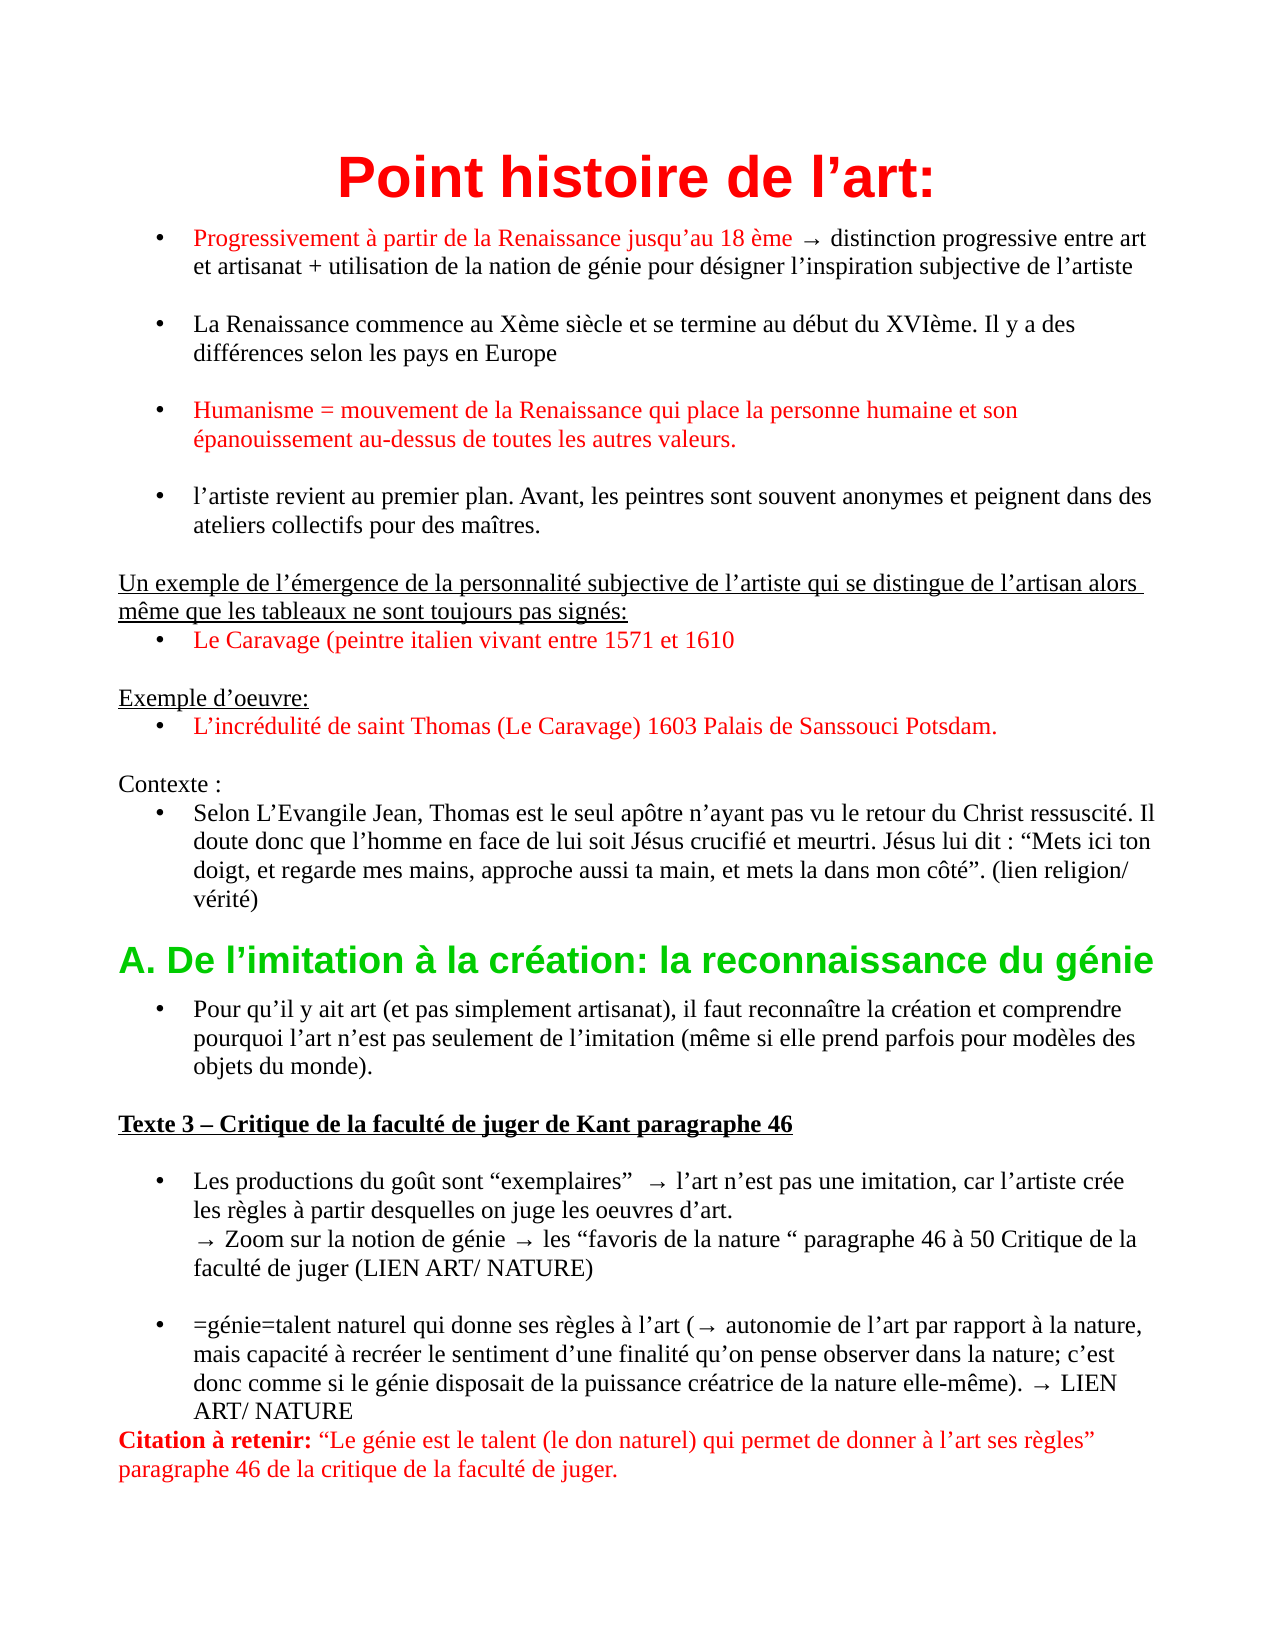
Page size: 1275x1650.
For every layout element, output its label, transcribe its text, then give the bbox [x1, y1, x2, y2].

list La Renaissance commence au Xème siècle et se termine au début du XVIème. Il y a des différences selon les pays en Europe [156, 309, 1157, 366]
list → Zoom sur la notion de génie → les “favoris de la nature “ paragraphe 46 à 50 Critique de la faculté de juger (LIEN ART/ NATURE) [156, 1224, 1157, 1281]
text Texte 3 – Critique de la faculté de juger de Kant paragraphe 46 [118, 1109, 1157, 1138]
text Un exemple de l’émergence de la personnalité subjective de l’artiste qui se distingue de l’artisan alors même que les tableaux ne sont toujours pas signés: [118, 568, 1157, 625]
list Progressivement à partir de la Renaissance jusqu’au 18 ème → distinction progressive entre art et artisanat + utilisation de la nation de génie pour désigner l’inspiration subjective de l’artiste [156, 223, 1157, 280]
text Citation à retenir: “Le génie est le talent (le don naturel) qui permet de donner à l’art ses règles” paragraphe 46 de la critique de la faculté de juger. [118, 1425, 1157, 1483]
subtitle A. De l’imitation à la création: la reconnaissance du génie [118, 938, 1157, 981]
list Le Caravage (peintre italien vivant entre 1571 et 1610 [156, 625, 1157, 654]
title Point histoire de l’art: [118, 143, 1157, 210]
list =génie=talent naturel qui donne ses règles à l’art (→ autonomie de l’art par rapport à la nature, mais capacité à recréer le sentiment d’une finalité qu’on pense observer dans la nature; c’est donc comme si le génie disposait de la puissance créatrice de la nature elle-même). → LIEN ART/ NATURE [156, 1310, 1157, 1425]
list L’incrédulité de saint Thomas (Le Caravage) 1603 Palais de Sanssouci Potsdam. [156, 711, 1157, 740]
list l’artiste revient au premier plan. Avant, les peintres sont souvent anonymes et peignent dans des ateliers collectifs pour des maîtres. [156, 481, 1157, 539]
list Humanisme = mouvement de la Renaissance qui place la personne humaine et son épanouissement au-dessus de toutes les autres valeurs. [156, 395, 1157, 453]
text Exemple d’oeuvre: [118, 683, 1157, 711]
list Pour qu’il y ait art (et pas simplement artisanat), il faut reconnaître la création et comprendre pourquoi l’art n’est pas seulement de l’imitation (même si elle prend parfois pour modèles des objets du monde). [156, 994, 1157, 1080]
list Les productions du goût sont “exemplaires” → l’art n’est pas une imitation, car l’artiste crée les règles à partir desquelles on juge les oeuvres d’art. [156, 1166, 1157, 1224]
text Contexte : [118, 769, 1157, 798]
list Selon L’Evangile Jean, Thomas est le seul apôtre n’ayant pas vu le retour du Christ ressuscité. Il doute donc que l’homme en face de lui soit Jésus crucifié et meurtri. Jésus lui dit : “Mets ici ton doigt, et regarde mes mains, approche aussi ta main, et mets la dans mon côté”. (lien religion/ vérité) [156, 798, 1157, 913]
